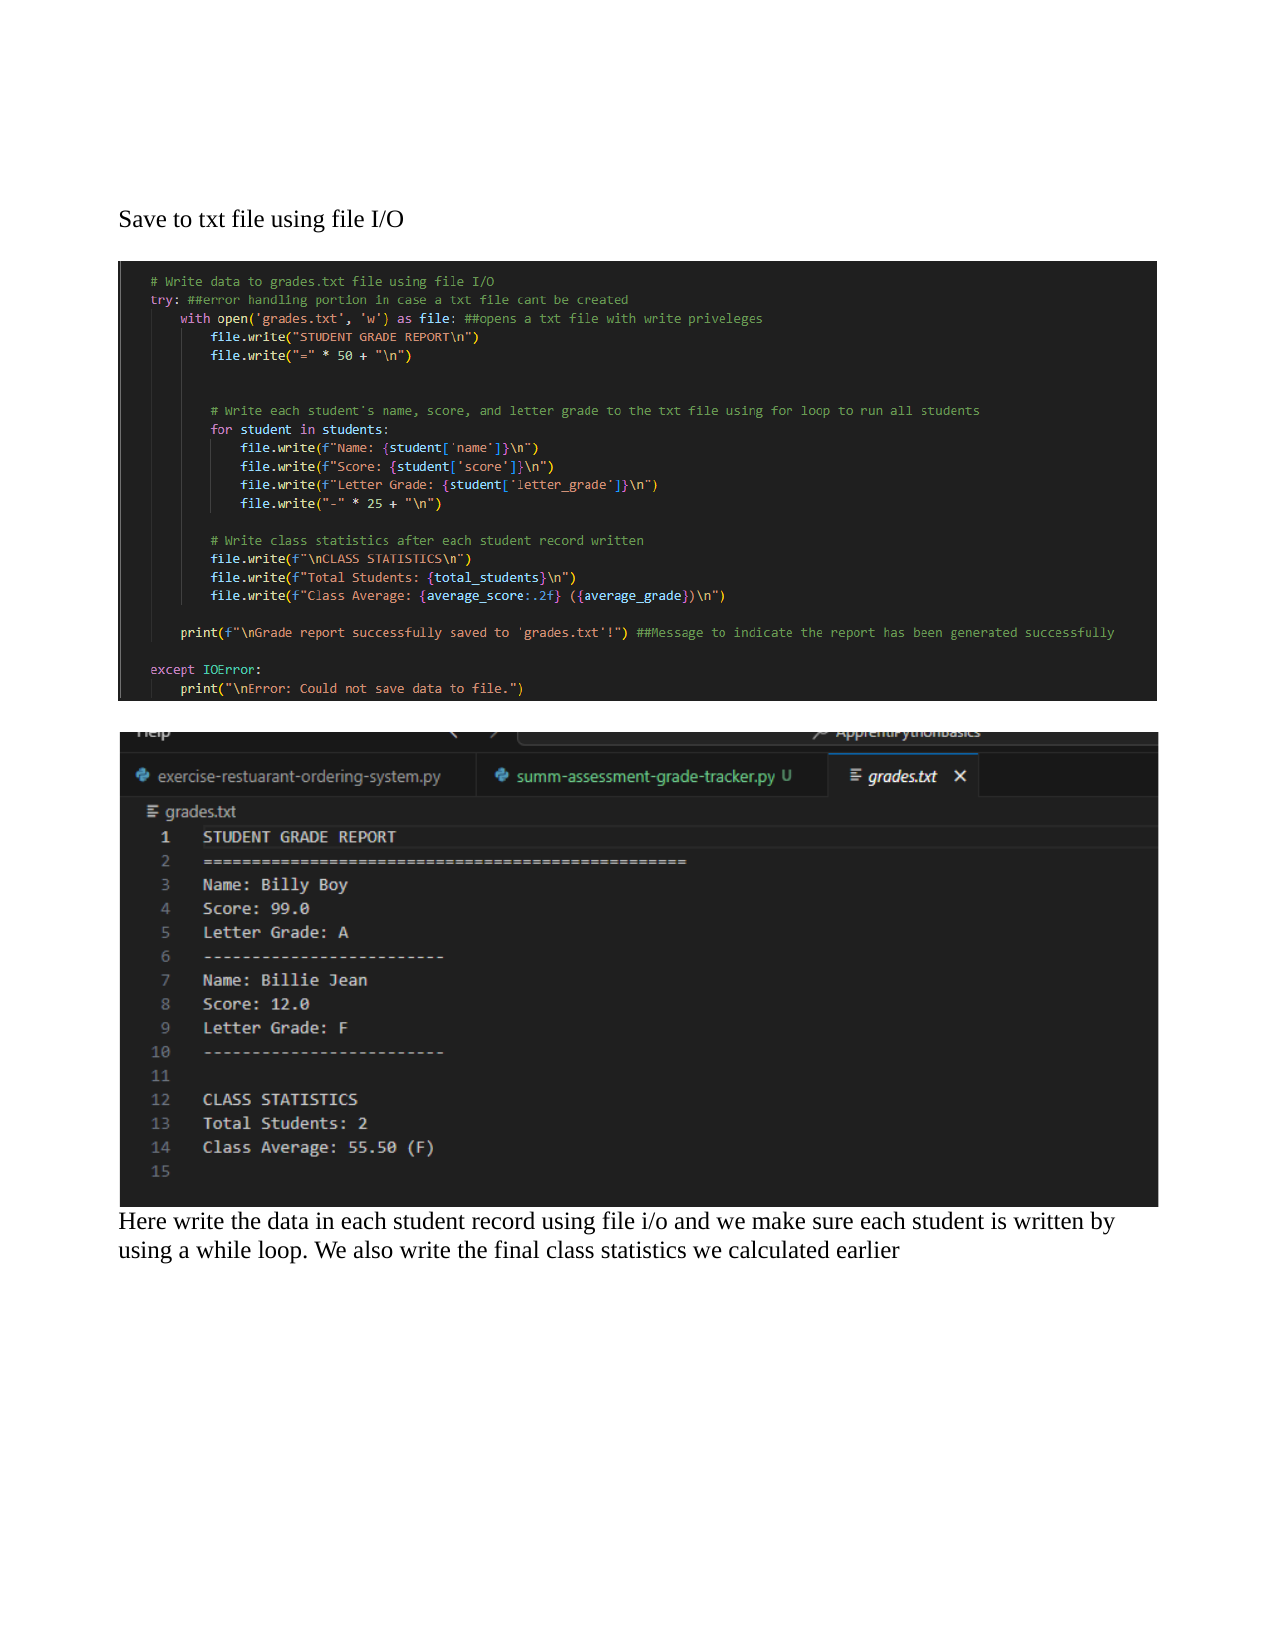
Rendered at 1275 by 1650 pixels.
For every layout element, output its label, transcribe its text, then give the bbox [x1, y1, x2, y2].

text Save to txt file using file I/O [118, 204, 1157, 233]
text Here write the data in each student record using file i/o and we make sure each student is written by using a while loop. We also write the final class statistics we calculated earlier [118, 701, 1157, 1264]
picture [119, 732, 1159, 1207]
picture [118, 261, 1157, 701]
